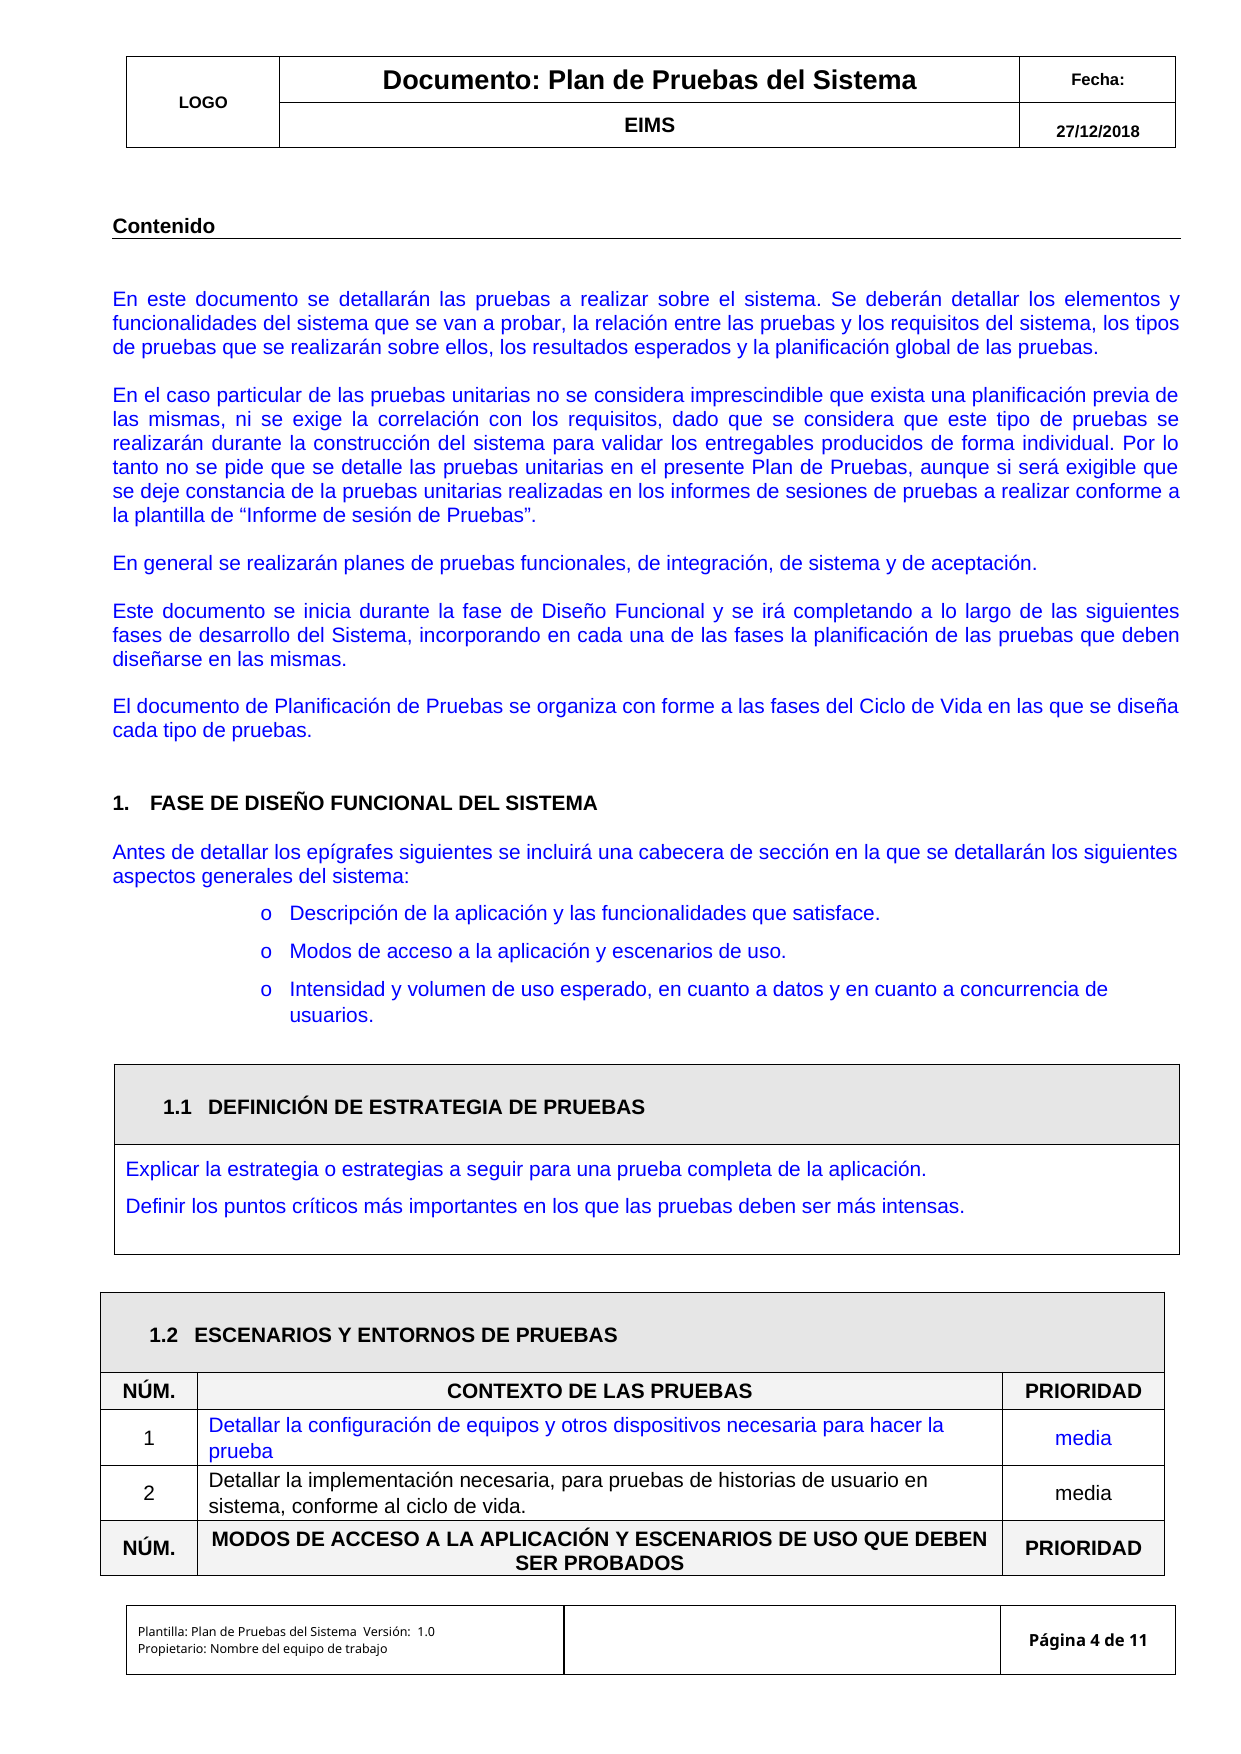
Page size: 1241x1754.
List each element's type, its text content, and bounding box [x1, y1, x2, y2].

list Intensidad y volumen de uso esperado, en cuanto a datos y en cuanto a concurrencia de usuarios. [260, 977, 1181, 1027]
text El documento de Planificación de Pruebas se organiza con forme a las fases del Ciclo de Vida en las que se diseña cada tipo de pruebas. [112, 694, 1181, 742]
list Descripción de la aplicación y las funcionalidades que satisface. [260, 901, 1181, 926]
text En este documento se detallarán las pruebas a realizar sobre el sistema. Se deberán detallar los elementos y funcionalidades del sistema que se van a probar, la relación entre las pruebas y los requisitos del sistema, los tipos de pruebas que se realizarán sobre ellos, los resultados esperados y la planificación global de las pruebas. [112, 287, 1181, 359]
table_cell media [1003, 1466, 1164, 1520]
list Modos de acceso a la aplicación y escenarios de uso. [260, 939, 1181, 965]
table_cell Detallar la configuración de equipos y otros dispositivos necesaria para hacer la prueba [198, 1410, 1002, 1464]
table_cell media [1003, 1410, 1164, 1464]
table_cell CONTEXTO DE LAS PRUEBAS [198, 1373, 1002, 1409]
text Este documento se inicia durante la fase de Diseño Funcional y se irá completando a lo largo de las siguientes fases de desarrollo del Sistema, incorporando en cada una de las fases la planificación de las pruebas que deben diseñarse en las mismas. [112, 598, 1181, 670]
table_cell 2 [101, 1466, 197, 1520]
text En general se realizarán planes de pruebas funcionales, de integración, de sistema y de aceptación. [112, 551, 1181, 574]
table_cell PRIORIDAD [1003, 1521, 1164, 1575]
table_header DEFINICIÓN DE ESTRATEGIA DE PRUEBAS [115, 1065, 1179, 1144]
text Antes de detallar los epígrafes siguientes se incluirá una cabecera de sección en la que se detallarán los siguientes aspectos generales del sistema: [112, 840, 1181, 888]
table_cell Explicar la estrategia o estrategias a seguir para una prueba completa de la aplicación. Definir los puntos críticos más importantes en los que las pruebas deben ser más intensas. [115, 1145, 1179, 1254]
table_header ESCENARIOS Y ENTORNOS DE PRUEBAS [101, 1293, 1164, 1372]
table_cell PRIORIDAD [1003, 1373, 1164, 1409]
table_cell NÚM. [101, 1373, 197, 1409]
table_cell MODOS DE ACCESO A LA APLICACIÓN Y ESCENARIOS DE USO QUE DEBEN SER PROBADOS [198, 1521, 1002, 1575]
table_cell NÚM. [101, 1521, 197, 1575]
table_cell 1 [101, 1410, 197, 1464]
table_cell Detallar la implementación necesaria, para pruebas de historias de usuario en sistema, conforme al ciclo de vida. [198, 1466, 1002, 1520]
title Contenido [112, 214, 1181, 238]
subtitle FASE DE DISEÑO FUNCIONAL DEL SISTEMA [112, 773, 1181, 815]
text En el caso particular de las pruebas unitarias no se considera imprescindible que exista una planificación previa de las mismas, ni se exige la correlación con los requisitos, dado que se considera que este tipo de pruebas se realizarán durante la construcción del sistema para validar los entregables producidos de forma individual. Por lo tanto no se pide que se detalle las pruebas unitarias en el presente Plan de Pruebas, aunque si será exigible que se deje constancia de la pruebas unitarias realizadas en los informes de sesiones de pruebas a realizar conforme a la plantilla de “Informe de sesión de Pruebas”. [112, 383, 1181, 527]
